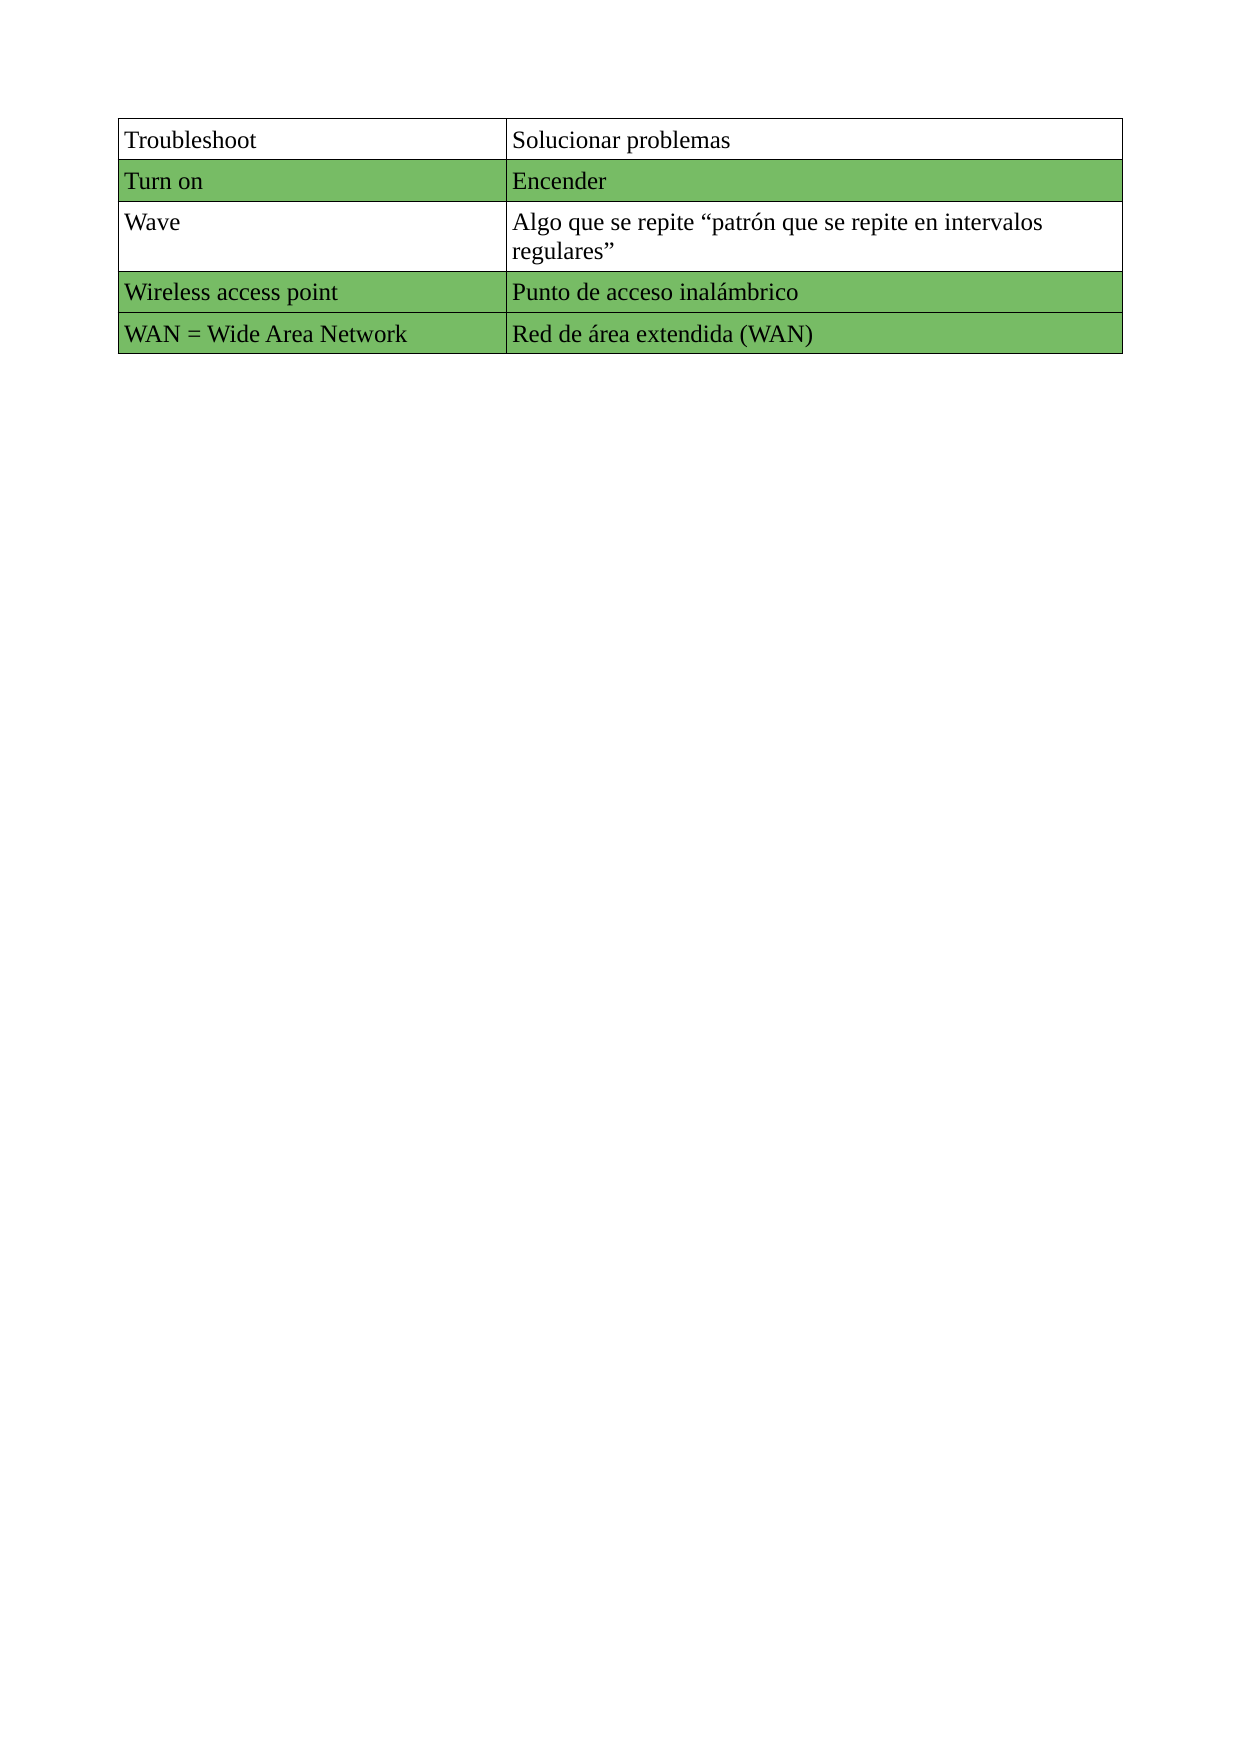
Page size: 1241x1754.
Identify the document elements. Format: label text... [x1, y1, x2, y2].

table_cell Algo que se repite “patrón que se repite en intervalos regulares” [507, 202, 1122, 271]
table_cell Punto de acceso inalámbrico [507, 272, 1122, 312]
table_cell Encender [507, 160, 1122, 201]
table_cell Turn on [119, 160, 506, 201]
table_cell Wave [119, 202, 506, 271]
table_cell WAN = Wide Area Network [119, 313, 506, 353]
table_cell Solucionar problemas [507, 119, 1122, 159]
table_cell Wireless access point [119, 272, 506, 312]
table_cell Red de área extendida (WAN) [507, 313, 1122, 353]
table_cell Troubleshoot [119, 119, 506, 159]
